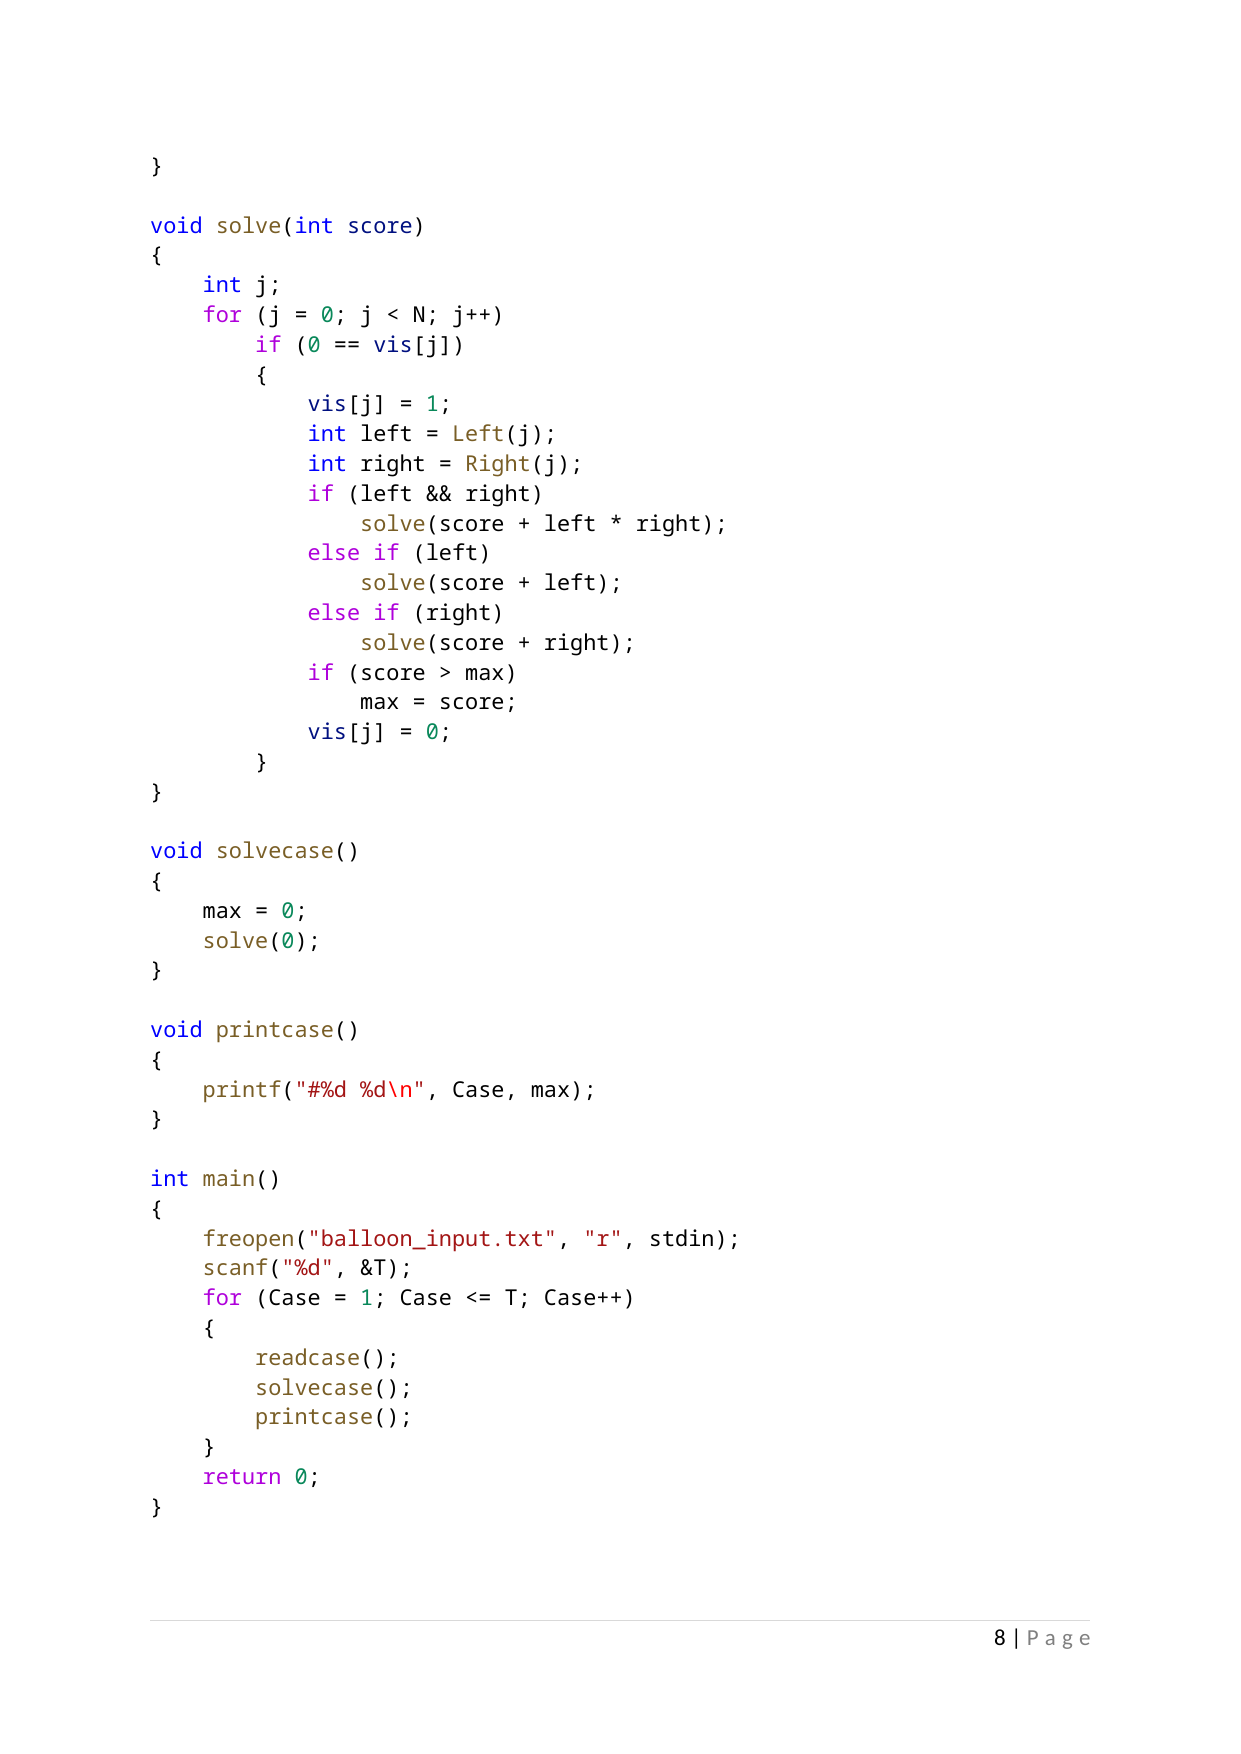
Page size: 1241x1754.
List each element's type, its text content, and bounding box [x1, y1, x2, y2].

text vis[j] = 1; [150, 388, 1090, 418]
text void solve(int score) [150, 209, 1090, 239]
text if (left && right) [150, 478, 1090, 507]
text freopen("balloon_input.txt", "r", stdin); [150, 1222, 1090, 1252]
text max = 0; [150, 895, 1090, 924]
text void printcase() [150, 1014, 1090, 1044]
text { [150, 358, 1090, 388]
text int right = Right(j); [150, 448, 1090, 478]
text if (score > max) [150, 656, 1090, 686]
text } [150, 1103, 1090, 1133]
text solve(0); [150, 924, 1090, 954]
text { [150, 1312, 1090, 1342]
text { [150, 1044, 1090, 1073]
text scanf("%d", &T); [150, 1252, 1090, 1282]
text vis[j] = 0; [150, 716, 1090, 746]
text for (Case = 1; Case <= T; Case++) [150, 1282, 1090, 1312]
text } [150, 1491, 1090, 1520]
text int main() [150, 1163, 1090, 1193]
text if (0 == vis[j]) [150, 329, 1090, 358]
text { [150, 239, 1090, 269]
text void solvecase() [150, 835, 1090, 865]
text else if (right) [150, 597, 1090, 627]
text solve(score + left); [150, 567, 1090, 597]
text printcase(); [150, 1401, 1090, 1431]
text printf("#%d %d\n", Case, max); [150, 1073, 1090, 1103]
text } [150, 746, 1090, 776]
text { [150, 865, 1090, 895]
text { [150, 1193, 1090, 1222]
text else if (left) [150, 537, 1090, 567]
text int left = Left(j); [150, 418, 1090, 448]
text return 0; [150, 1461, 1090, 1491]
text } [150, 150, 1090, 180]
text } [150, 776, 1090, 805]
text } [150, 954, 1090, 984]
text solvecase(); [150, 1371, 1090, 1401]
text solve(score + left * right); [150, 507, 1090, 537]
text } [150, 1431, 1090, 1461]
text readcase(); [150, 1342, 1090, 1371]
text for (j = 0; j < N; j++) [150, 299, 1090, 329]
text solve(score + right); [150, 627, 1090, 656]
text int j; [150, 269, 1090, 299]
text max = score; [150, 686, 1090, 716]
